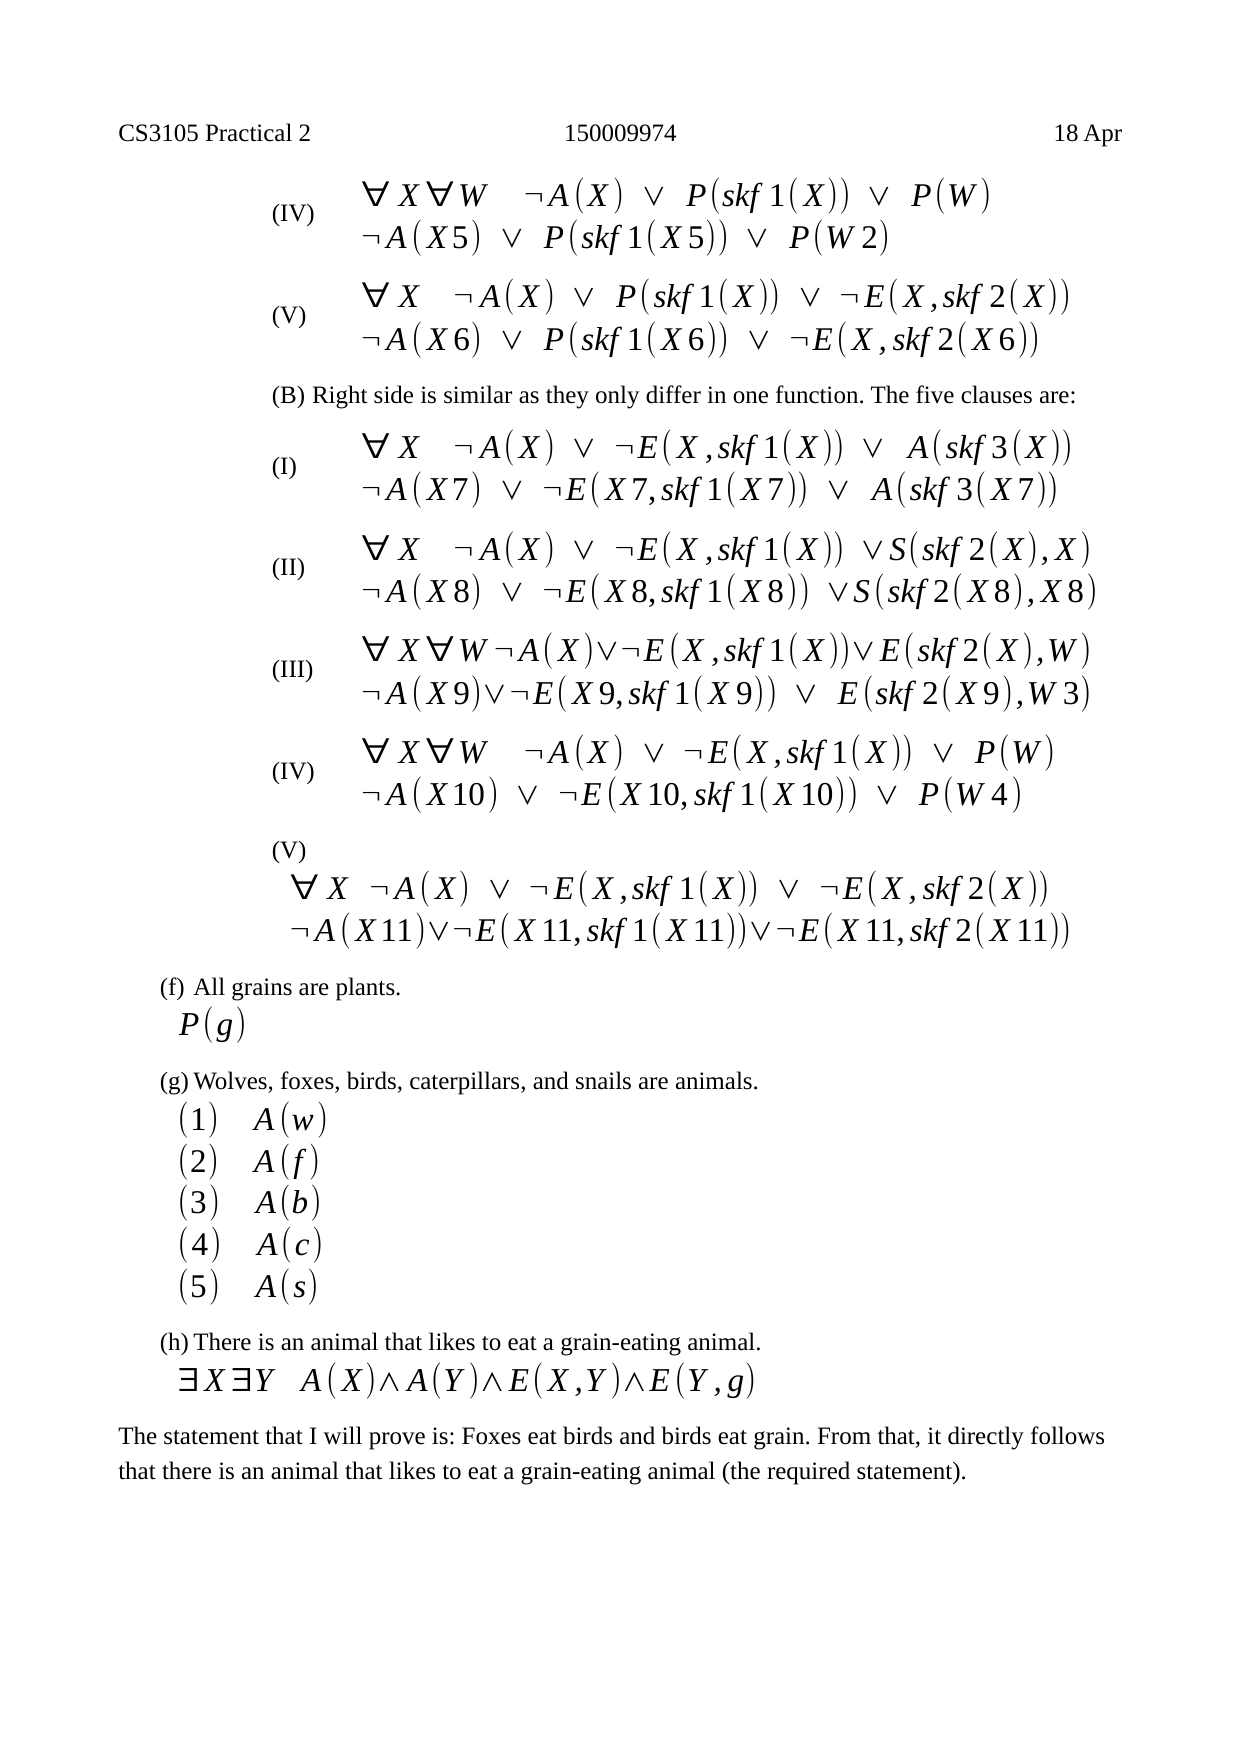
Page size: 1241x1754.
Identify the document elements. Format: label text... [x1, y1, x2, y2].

text The statement that I will prove is: Foxes eat birds and birds eat grain. From that, it directly follows that there is an animal that likes to eat a grain-eating animal (the required statement). [118, 1421, 1122, 1485]
list Right side is similar as they only differ in one function. The five clauses are: [159, 380, 1122, 408]
list Wolves, foxes, birds, caterpillars, and snails are animals. [159, 1066, 1122, 1306]
list There is an animal that likes to eat a grain-eating animal. [159, 1327, 1122, 1401]
list All grains are plants. [159, 972, 1122, 1046]
